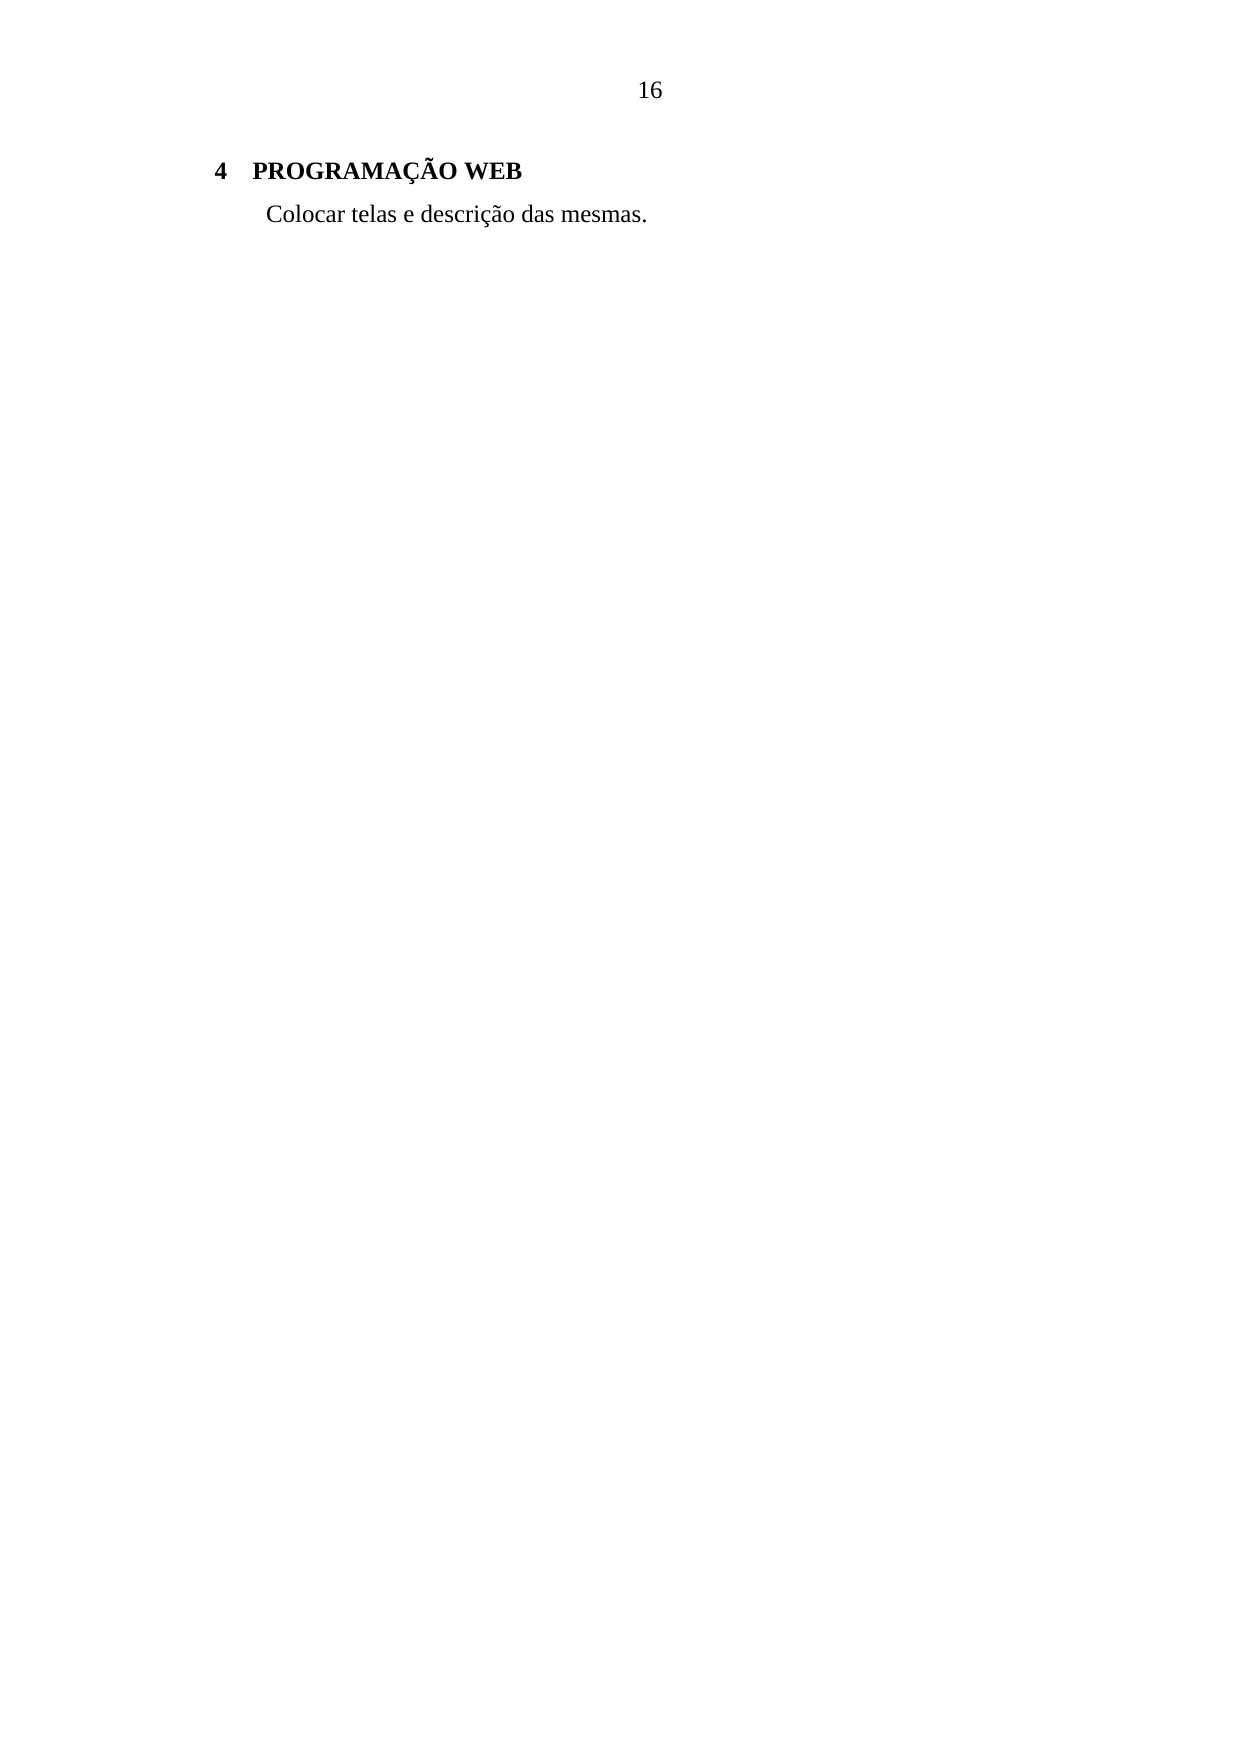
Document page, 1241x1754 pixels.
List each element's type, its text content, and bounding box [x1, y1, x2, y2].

text Colocar telas e descrição das mesmas. [177, 199, 1122, 228]
subtitle PROGRAMAÇÃO WEB [214, 156, 1122, 185]
